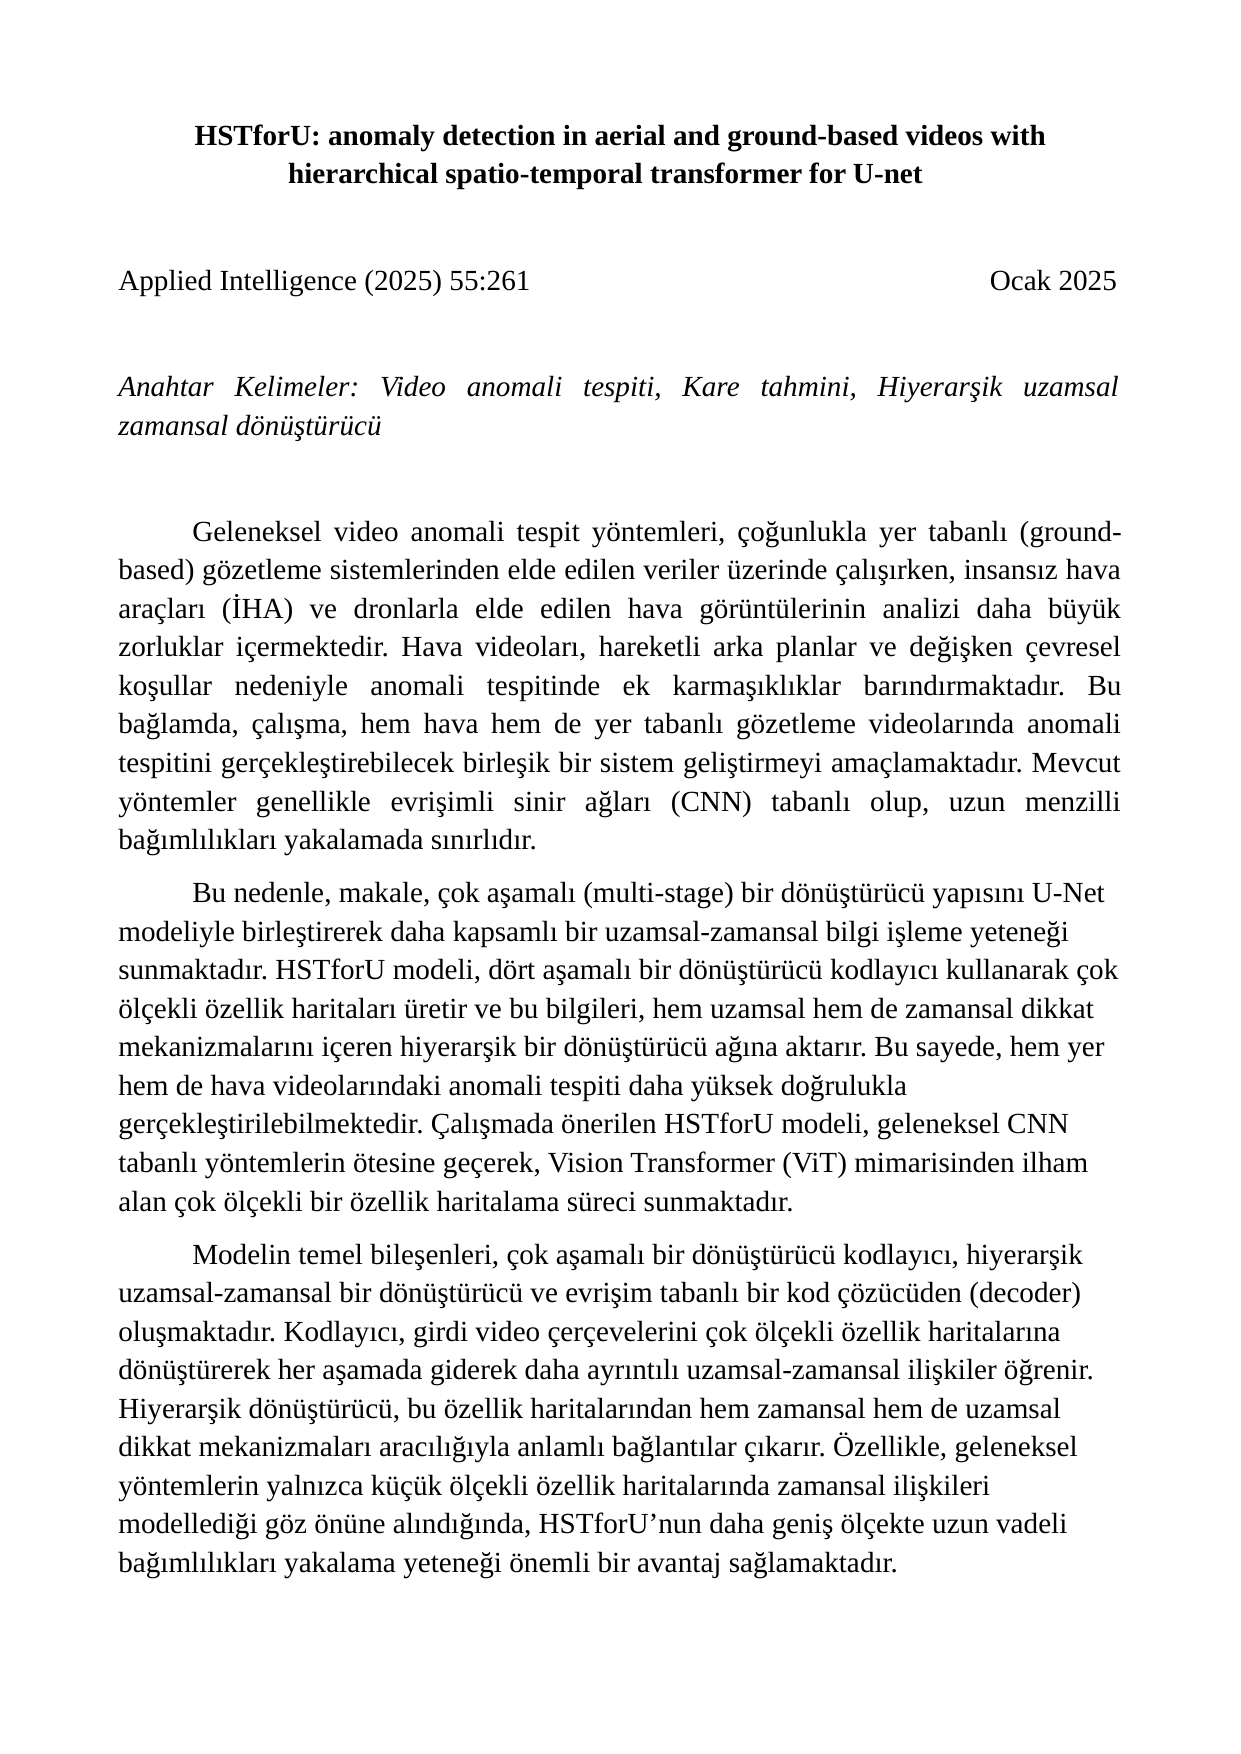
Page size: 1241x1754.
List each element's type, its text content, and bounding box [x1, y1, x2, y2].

text Anahtar Kelimeler: Video anomali tespiti, Kare tahmini, Hiyerarşik uzamsal zamansal dönüştürücü [118, 369, 1122, 441]
text Modelin temel bileşenleri, çok aşamalı bir dönüştürücü kodlayıcı, hiyerarşik uzamsal-zamansal bir dönüştürücü ve evrişim tabanlı bir kod çözücüden (decoder) oluşmaktadır. Kodlayıcı, girdi video çerçevelerini çok ölçekli özellik haritalarına dönüştürerek her aşamada giderek daha ayrıntılı uzamsal-zamansal ilişkiler öğrenir. Hiyerarşik dönüştürücü, bu özellik haritalarından hem zamansal hem de uzamsal dikkat mekanizmaları aracılığıyla anlamlı bağlantılar çıkarır. Özellikle, geleneksel yöntemlerin yalnızca küçük ölçekli özellik haritalarında zamansal ilişkileri modellediği göz önüne alındığında, HSTforU’nun daha geniş ölçekte uzun vadeli bağımlılıkları yakalama yeteneği önemli bir avantaj sağlamaktadır. [118, 1237, 1122, 1579]
text Bu nedenle, makale, çok aşamalı (multi-stage) bir dönüştürücü yapısını U-Net modeliyle birleştirerek daha kapsamlı bir uzamsal-zamansal bilgi işleme yeteneği sunmaktadır. HSTforU modeli, dört aşamalı bir dönüştürücü kodlayıcı kullanarak çok ölçekli özellik haritaları üretir ve bu bilgileri, hem uzamsal hem de zamansal dikkat mekanizmalarını içeren hiyerarşik bir dönüştürücü ağına aktarır. Bu sayede, hem yer hem de hava videolarındaki anomali tespiti daha yüksek doğrulukla gerçekleştirilebilmektedir. Çalışmada önerilen HSTforU modeli, geleneksel CNN tabanlı yöntemlerin ötesine geçerek, Vision Transformer (ViT) mimarisinden ilham alan çok ölçekli bir özellik haritalama süreci sunmaktadır. [118, 875, 1122, 1217]
text HSTforU: anomaly detection in aerial and ground-based videos with hierarchical spatio-temporal transformer for U-net [118, 118, 1122, 190]
text Geleneksel video anomali tespit yöntemleri, çoğunlukla yer tabanlı (ground-based) gözetleme sistemlerinden elde edilen veriler üzerinde çalışırken, insansız hava araçları (İHA) ve dronlarla elde edilen hava görüntülerinin analizi daha büyük zorluklar içermektedir. Hava videoları, hareketli arka planlar ve değişken çevresel koşullar nedeniyle anomali tespitinde ek karmaşıklıklar barındırmaktadır. Bu bağlamda, çalışma, hem hava hem de yer tabanlı gözetleme videolarında anomali tespitini gerçekleştirebilecek birleşik bir sistem geliştirmeyi amaçlamaktadır. Mevcut yöntemler genellikle evrişimli sinir ağları (CNN) tabanlı olup, uzun menzilli bağımlılıkları yakalamada sınırlıdır. [118, 514, 1122, 856]
text Applied Intelligence (2025) 55:261 Ocak 2025 [118, 263, 1122, 296]
